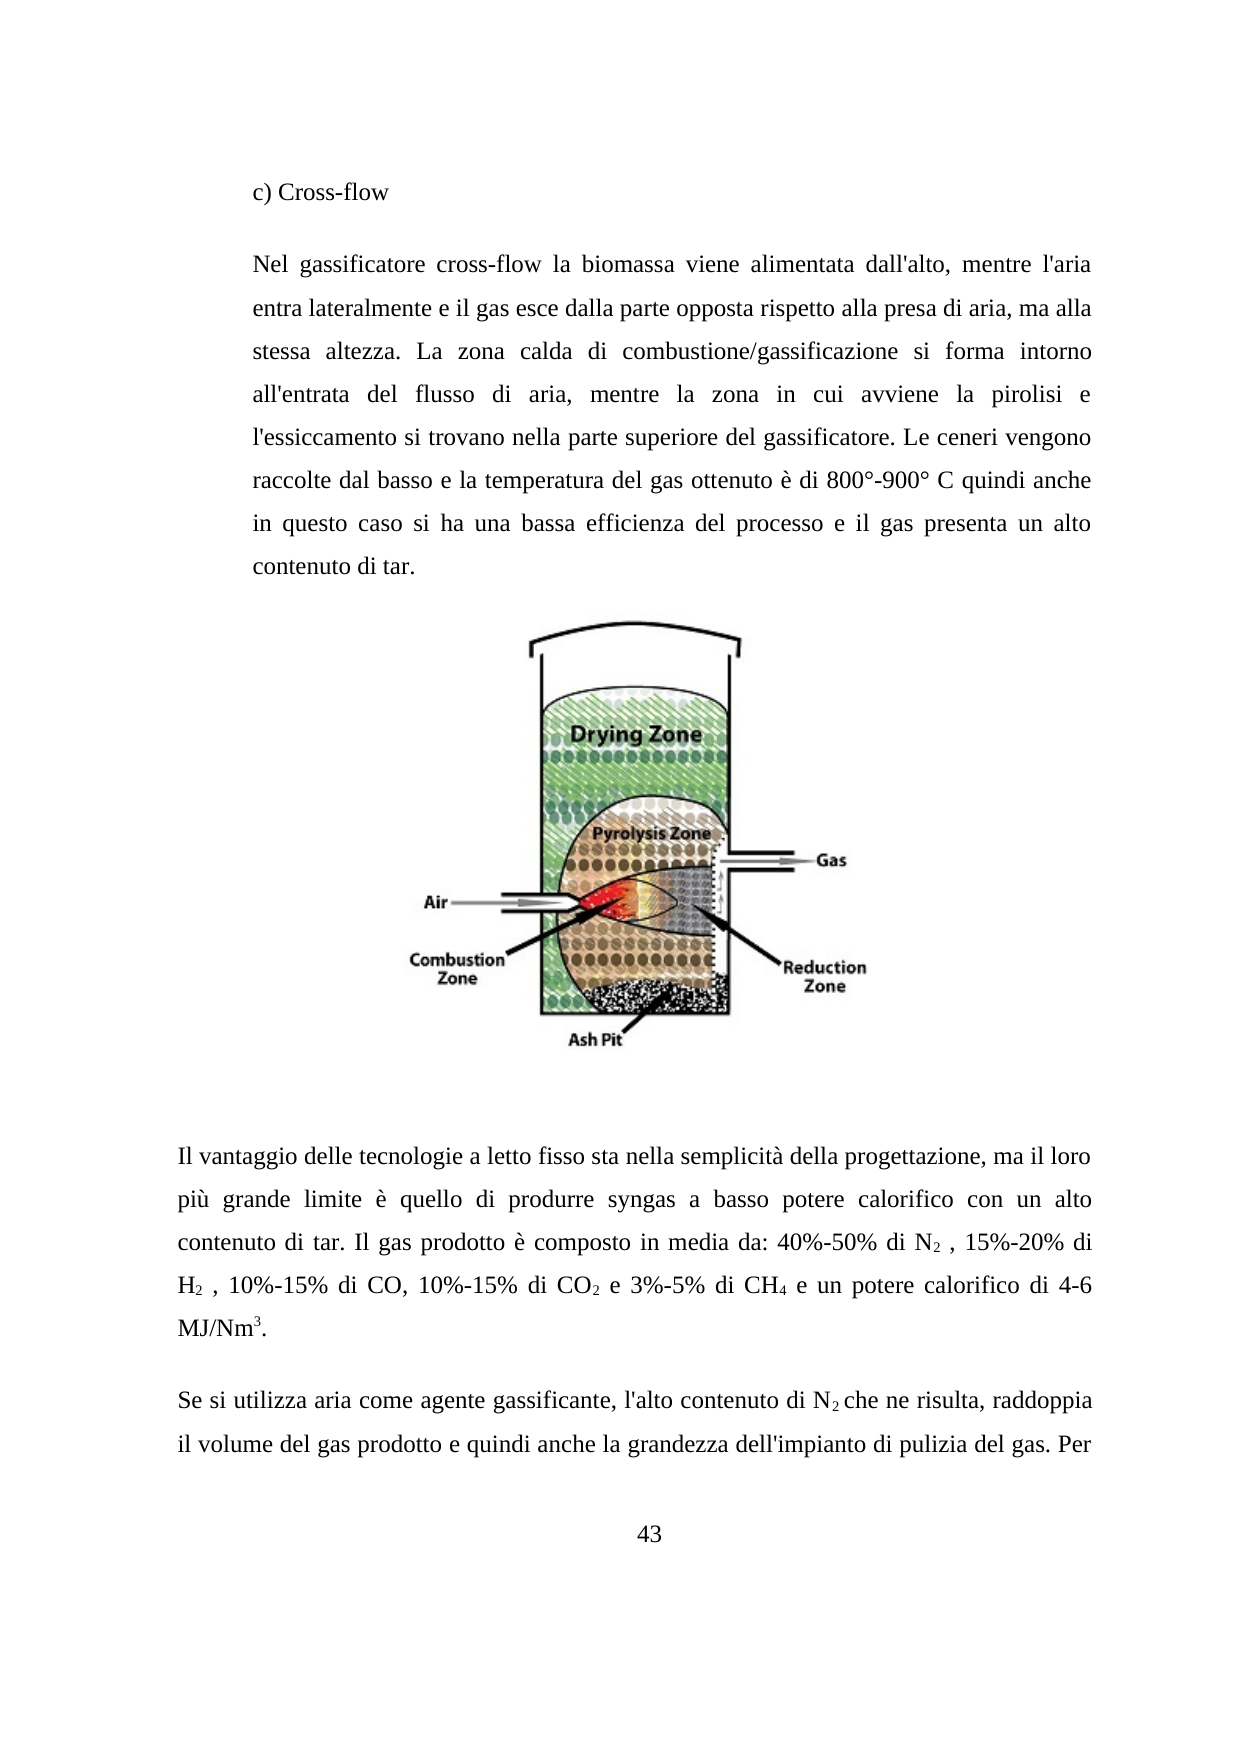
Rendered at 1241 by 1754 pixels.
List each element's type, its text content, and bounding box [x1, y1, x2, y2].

text Se si utilizza aria come agente gassificante, l'alto contenuto di N2 che ne risulta, raddoppia il volume del gas prodotto e quindi anche la grandezza dell'impianto di pulizia del gas. Per [177, 1386, 1093, 1457]
list Nel gassificatore cross-flow la biomassa viene alimentata dall'alto, mentre l'aria entra lateralmente e il gas esce dalla parte opposta rispetto alla presa di aria, ma alla stessa altezza. La zona calda di combustione/gassificazione si forma intorno all'entrata del flusso di aria, mentre la zona in cui avviene la pirolisi e l'essiccamento si trovano nella parte superiore del gassificatore. Le ceneri vengono raccolte dal basso e la temperatura del gas ottenuto è di 800°-900° C quindi anche in questo caso si ha una bassa efficienza del processo e il gas presenta un alto contenuto di tar. [215, 249, 1093, 580]
text Il vantaggio delle tecnologie a letto fisso sta nella semplicità della progettazione, ma il loro più grande limite è quello di produrre syngas a basso potere calorifico con un alto contenuto di tar. Il gas prodotto è composto in media da: 40%-50% di N2 , 15%-20% di H2 , 10%-15% di CO, 10%-15% di CO2 e 3%-5% di CH4 e un potere calorifico di 4-6 MJ/Nm3. [177, 1141, 1093, 1342]
list c) Cross-flow [215, 177, 1093, 206]
picture [401, 613, 869, 1054]
